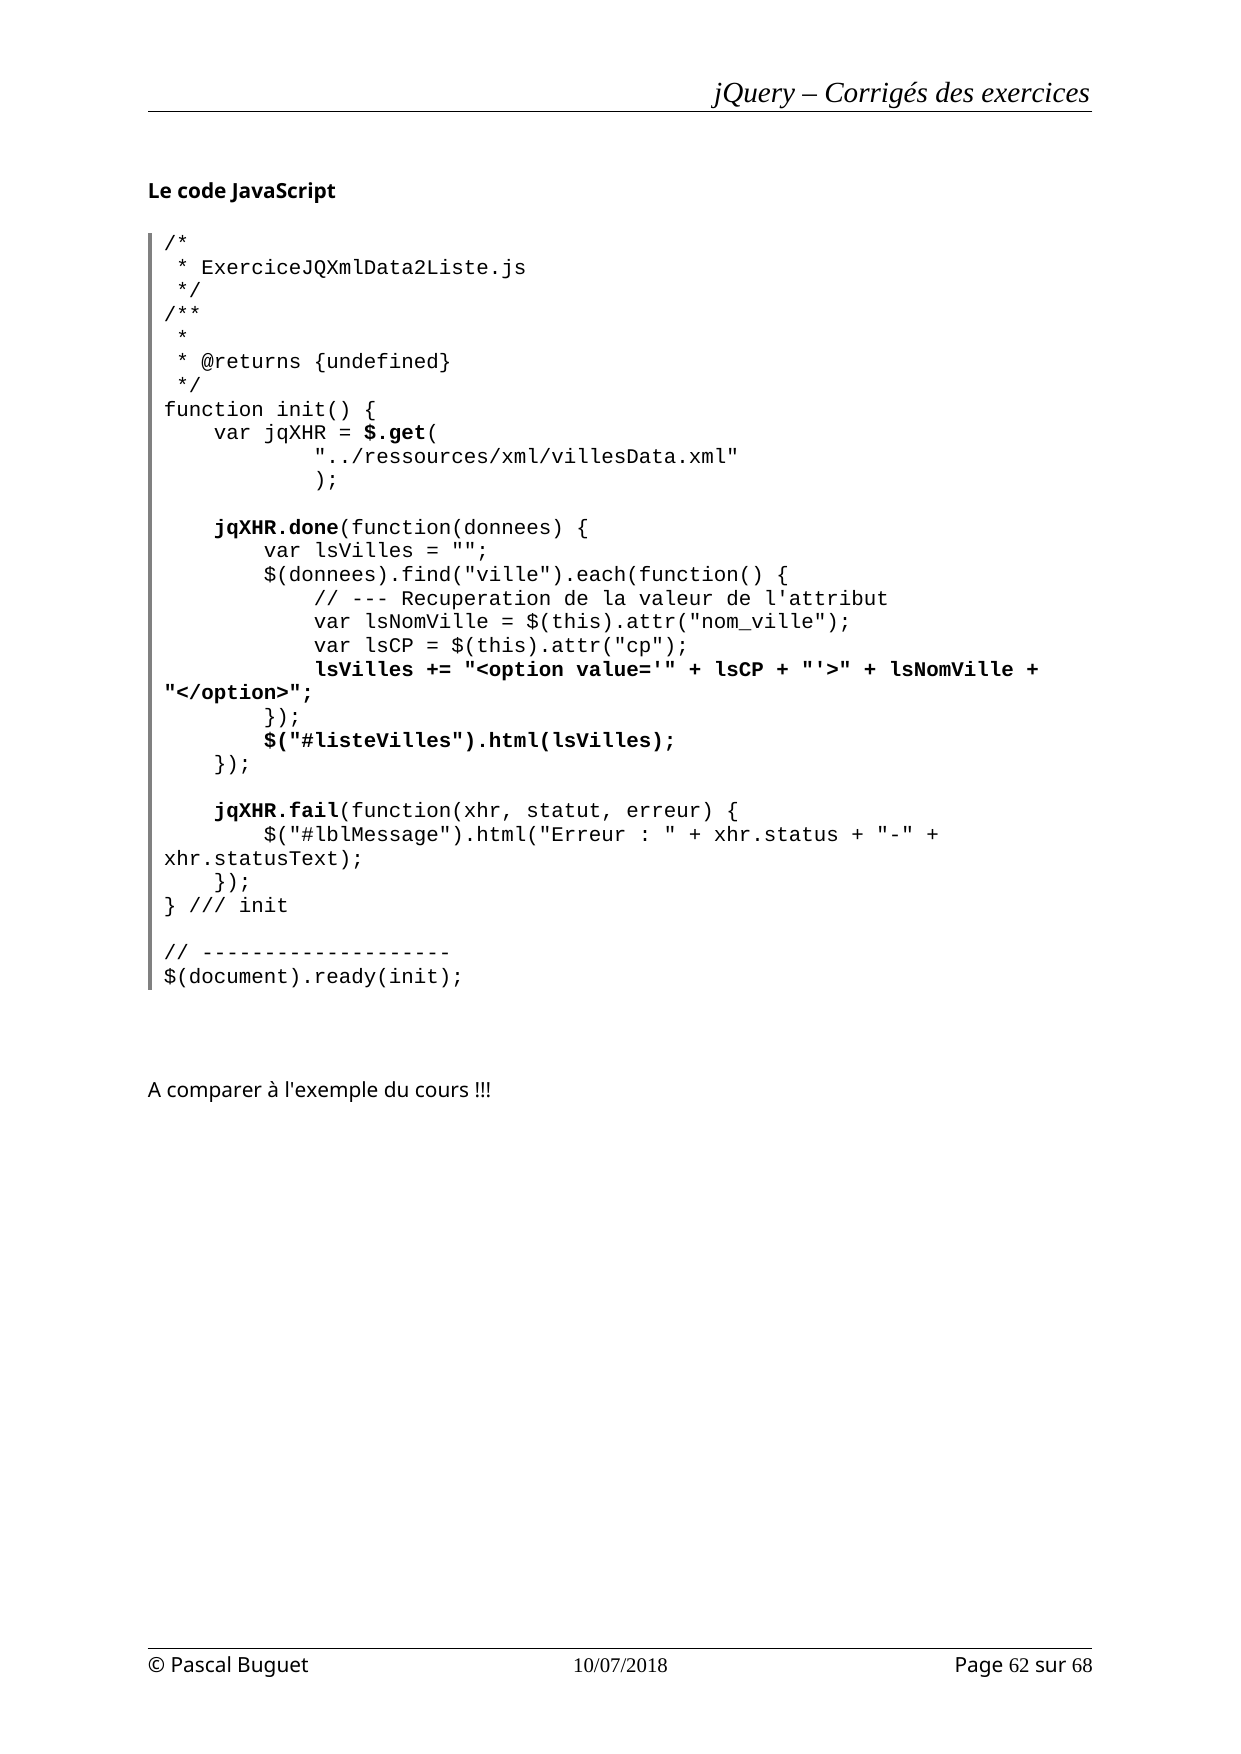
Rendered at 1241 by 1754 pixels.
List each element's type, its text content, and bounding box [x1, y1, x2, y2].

text var lsNomVille = $(this).attr("nom_ville"); [152, 611, 1092, 635]
text * ExerciceJQXmlData2Liste.js [152, 257, 1092, 280]
text lsVilles += "<option value='" + lsCP + "'>" + lsNomVille + "</option>"; [152, 659, 1092, 706]
text // --- Recuperation de la valeur de l'attribut [152, 588, 1092, 611]
text $("#listeVilles").html(lsVilles); [152, 729, 1092, 753]
text }); [152, 753, 1092, 777]
text */ [152, 375, 1092, 398]
text var lsVilles = ""; [152, 540, 1092, 564]
text var lsCP = $(this).attr("cp"); [152, 635, 1092, 659]
text * @returns {undefined} [152, 351, 1092, 375]
text $(document).ready(init); [152, 966, 1092, 990]
text jqXHR.done(function(donnees) { [152, 517, 1092, 540]
text $(donnees).find("ville").each(function() { [152, 564, 1092, 588]
text var jqXHR = $.get( [152, 422, 1092, 446]
text * [152, 328, 1092, 351]
text }); [152, 871, 1092, 895]
text A comparer à l'exemple du cours !!! [148, 1075, 1092, 1103]
text // -------------------- [152, 942, 1092, 966]
text jqXHR.fail(function(xhr, statut, erreur) { [152, 801, 1092, 824]
text Le code JavaScript [148, 176, 1092, 204]
text /** [152, 304, 1092, 328]
text */ [152, 280, 1092, 304]
text $("#lblMessage").html("Erreur : " + xhr.status + "-" + xhr.statusText); [152, 824, 1092, 871]
text } /// init [152, 895, 1092, 919]
text ); [152, 469, 1092, 493]
text function init() { [152, 398, 1092, 422]
text /* [152, 233, 1092, 257]
text }); [152, 706, 1092, 729]
text "../ressources/xml/villesData.xml" [152, 446, 1092, 469]
